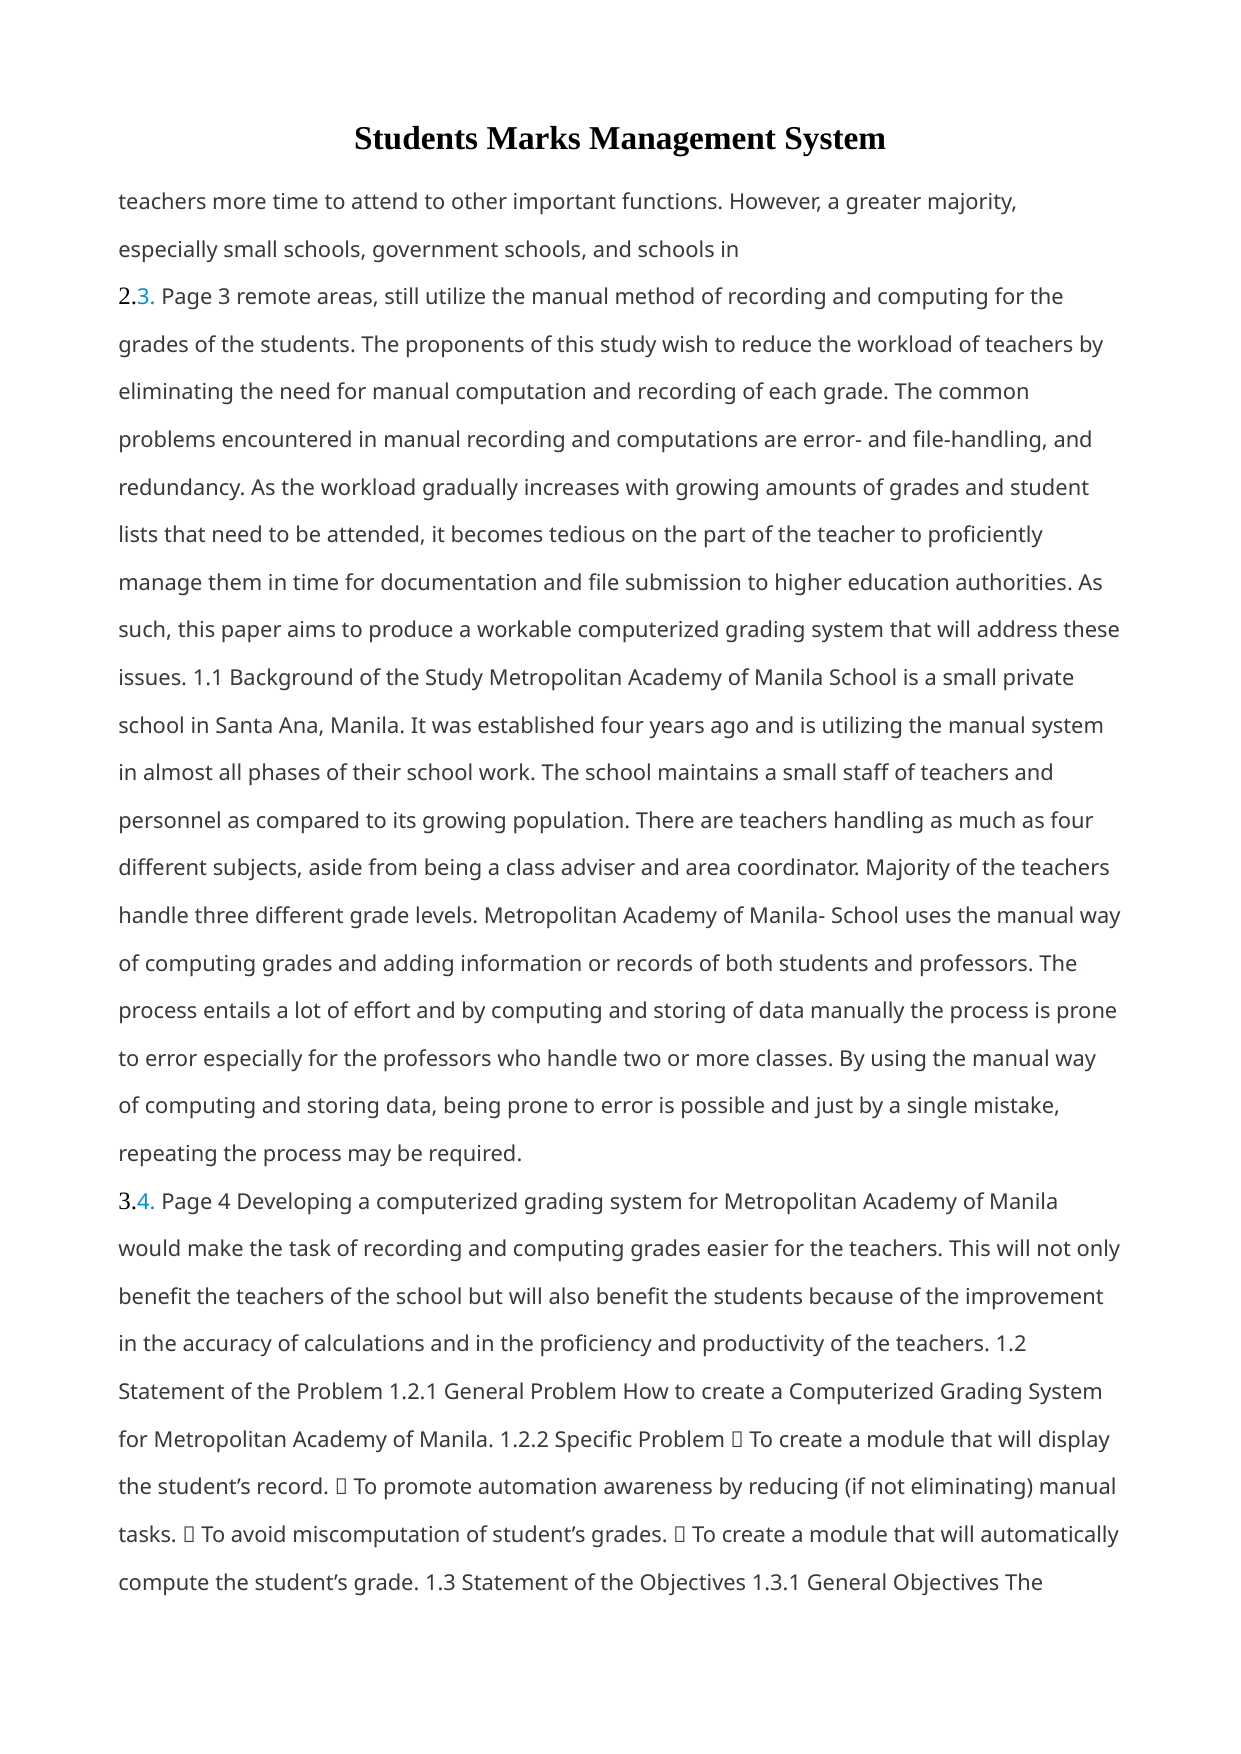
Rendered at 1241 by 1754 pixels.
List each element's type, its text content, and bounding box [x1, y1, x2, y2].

list 4. Page 4 Developing a computerized grading system for Metropolitan Academy of Manila would make the task of recording and computing grades easier for the teachers. This will not only benefit the teachers of the school but will also benefit the students because of the improvement in the accuracy of calculations and in the proficiency and productivity of the teachers. 1.2 Statement of the Problem 1.2.1 General Problem How to create a Computerized Grading System for Metropolitan Academy of Manila. 1.2.2 Specific Problem  To create a module that will display the student’s record.  To promote automation awareness by reducing (if not eliminating) manual tasks.  To avoid miscomputation of student’s grades.  To create a module that will automatically compute the student’s grade. 1.3 Statement of the Objectives 1.3.1 General Objectives The [118, 1186, 1122, 1596]
list teachers more time to attend to other important functions. However, a greater majority, especially small schools, government schools, and schools in [118, 186, 1122, 263]
list 3. Page 3 remote areas, still utilize the manual method of recording and computing for the grades of the students. The proponents of this study wish to reduce the workload of teachers by eliminating the need for manual computation and recording of each grade. The common problems encountered in manual recording and computations are error- and file-handling, and redundancy. As the workload gradually increases with growing amounts of grades and student lists that need to be attended, it becomes tedious on the part of the teacher to proficiently manage them in time for documentation and file submission to higher education authorities. As such, this paper aims to produce a workable computerized grading system that will address these issues. 1.1 Background of the Study Metropolitan Academy of Manila School is a small private school in Santa Ana, Manila. It was established four years ago and is utilizing the manual system in almost all phases of their school work. The school maintains a small staff of teachers and personnel as compared to its growing population. There are teachers handling as much as four different subjects, aside from being a class adviser and area coordinator. Majority of the teachers handle three different grade levels. Metropolitan Academy of Manila- School uses the manual way of computing grades and adding information or records of both students and professors. The process entails a lot of effort and by computing and storing of data manually the process is prone to error especially for the professors who handle two or more classes. By using the manual way of computing and storing data, being prone to error is possible and just by a single mistake, repeating the process may be required. [118, 281, 1122, 1168]
